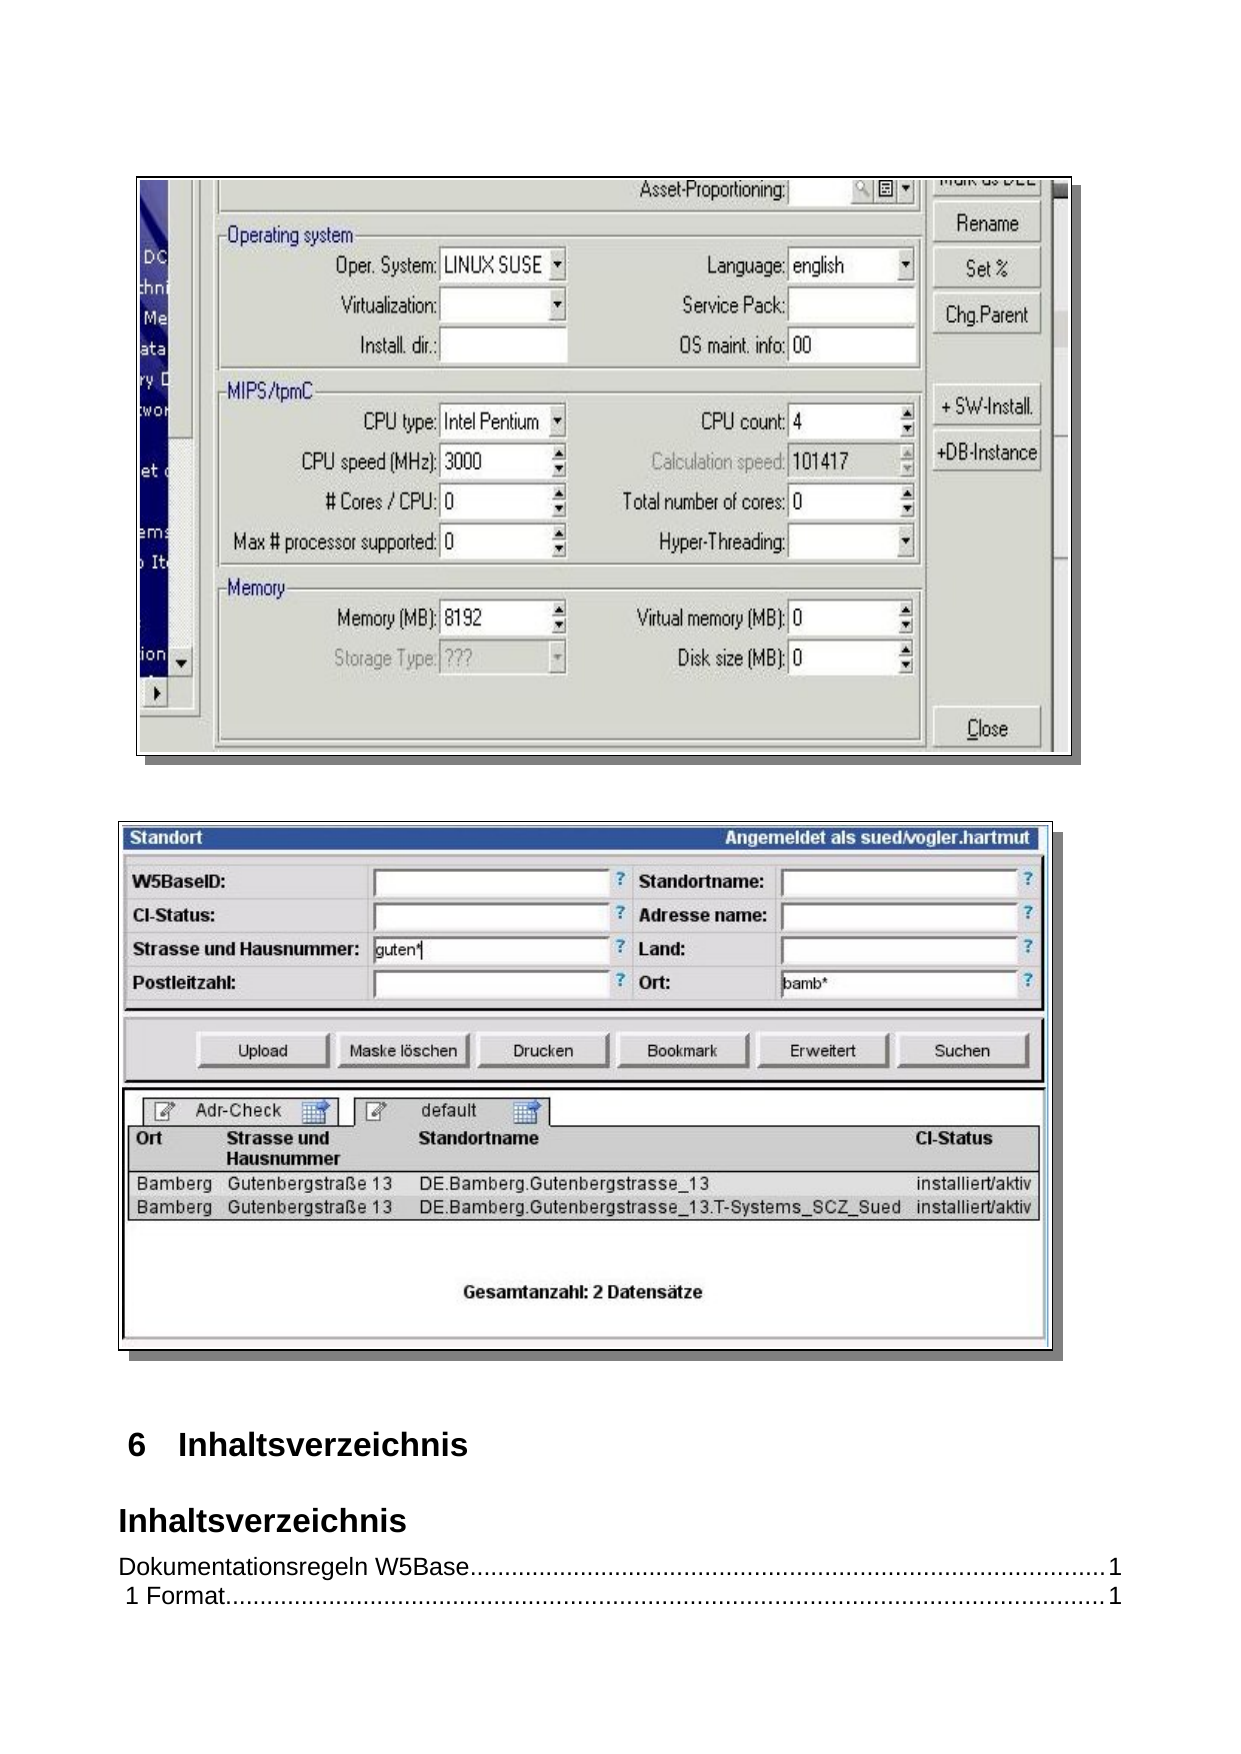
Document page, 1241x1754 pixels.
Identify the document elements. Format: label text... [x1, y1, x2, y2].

picture [139, 180, 1068, 752]
picture [122, 825, 1049, 1347]
text 1 Format 1 [118, 1581, 1122, 1609]
text Dokumentationsregeln W5Base 1 [118, 1552, 1122, 1581]
subtitle Inhaltsverzeichnis [118, 1501, 1122, 1539]
subtitle Inhaltsverzeichnis [118, 1425, 1122, 1463]
